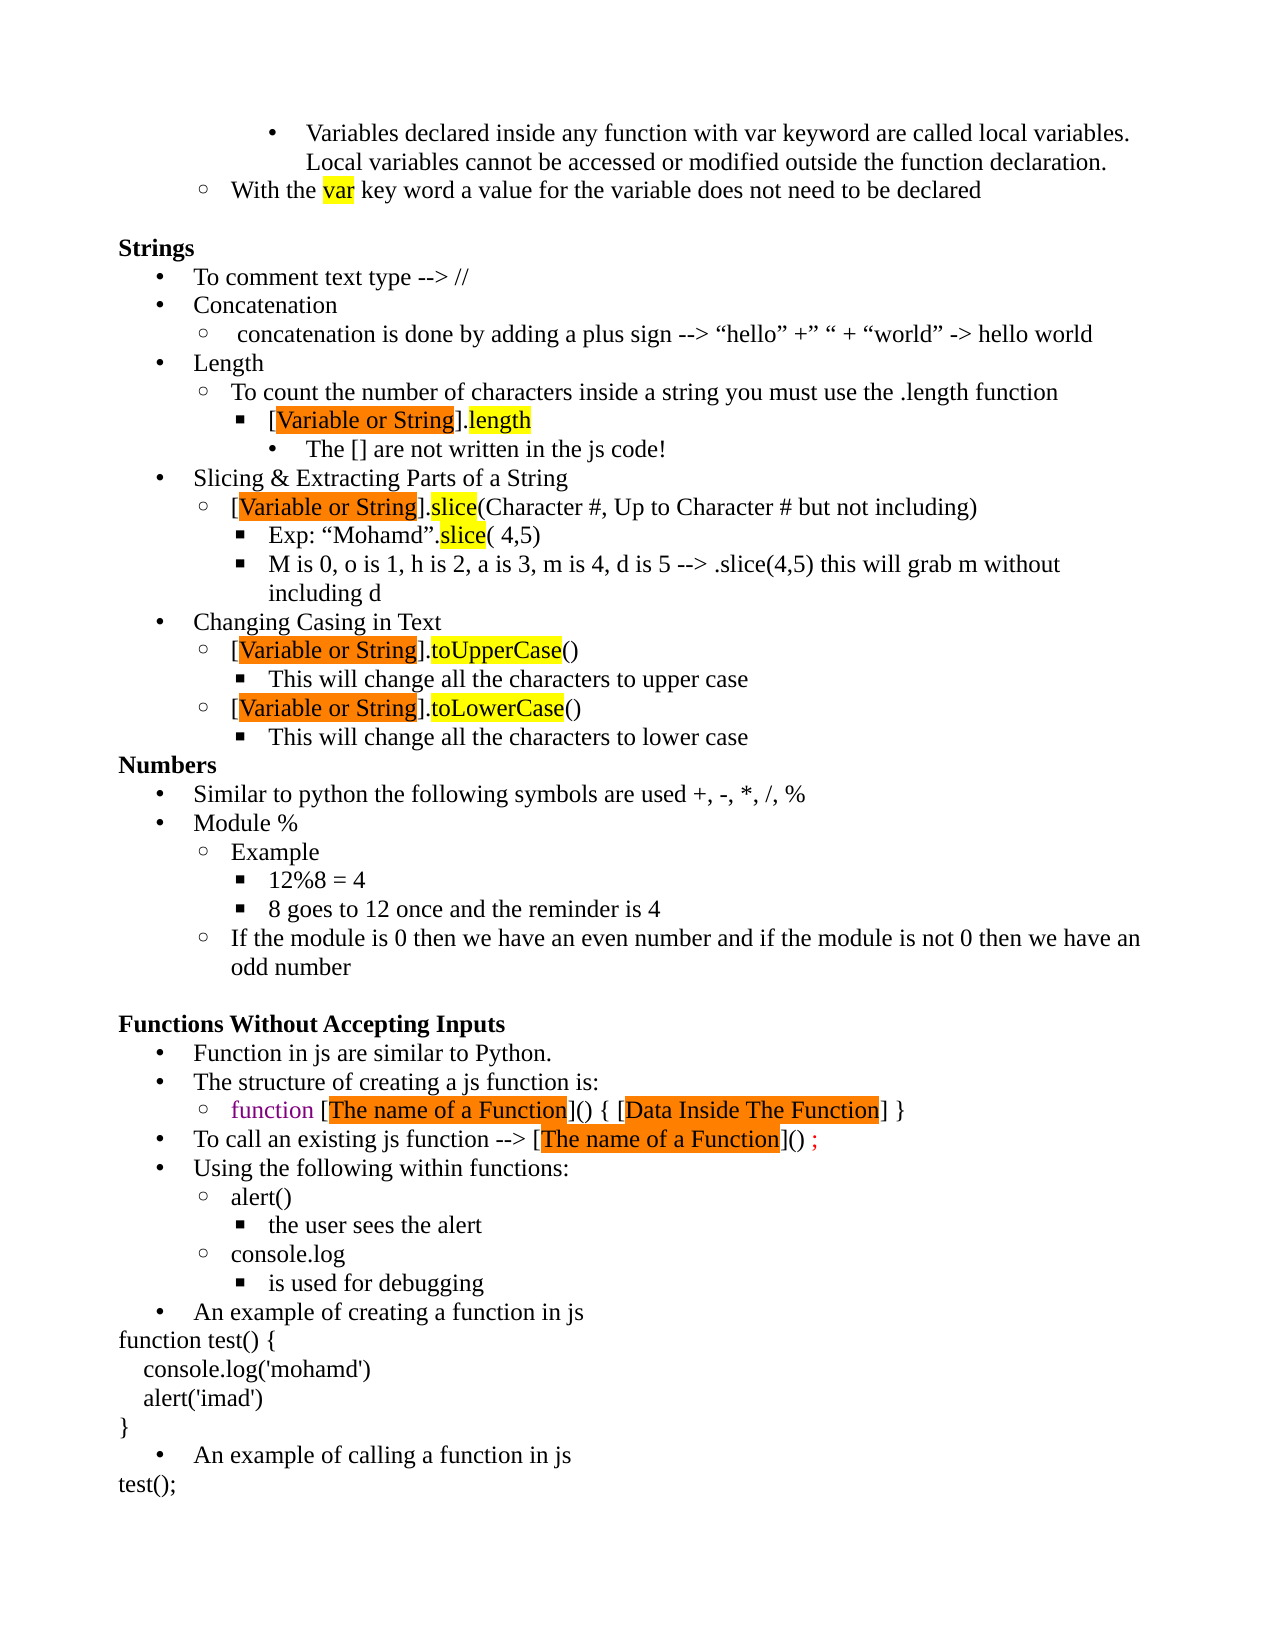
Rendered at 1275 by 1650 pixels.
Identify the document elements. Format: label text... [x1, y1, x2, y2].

list M is 0, o is 1, h is 2, a is 3, m is 4, d is 5 --> .slice(4,5) this will grab m without including d [231, 549, 1157, 607]
text Functions Without Accepting Inputs [118, 1009, 1157, 1038]
list 8 goes to 12 once and the reminder is 4 [231, 894, 1157, 923]
list To comment text type --> // [156, 262, 1157, 291]
list Concatenation [156, 291, 1157, 319]
list Variables declared inside any function with var keyword are called local variables. Local variables cannot be accessed or modified outside the function declaration. [268, 118, 1157, 176]
list function [The name of a Function]() { [Data Inside The Function] } [193, 1096, 1157, 1124]
list console.log [193, 1239, 1157, 1268]
list concatenation is done by adding a plus sign --> “hello” +” “ + “world” -> hello world [193, 319, 1157, 348]
list Using the following within functions: [156, 1153, 1157, 1182]
list An example of creating a function in js [156, 1297, 1157, 1326]
text console.log('mohamd') [118, 1354, 1157, 1383]
list the user sees the alert [231, 1211, 1157, 1239]
text function test() { [118, 1326, 1157, 1354]
list [Variable or String].toUpperCase() [193, 636, 1157, 664]
text alert('imad') [118, 1383, 1157, 1412]
list This will change all the characters to upper case [231, 664, 1157, 693]
list Function in js are similar to Python. [156, 1038, 1157, 1067]
list Module % [156, 808, 1157, 837]
list The structure of creating a js function is: [156, 1067, 1157, 1096]
list An example of calling a function in js [156, 1441, 1157, 1469]
list is used for debugging [231, 1268, 1157, 1297]
list Exp: “Mohamd”.slice( 4,5) [231, 521, 1157, 549]
text Strings [118, 233, 1157, 262]
list 12%8 = 4 [231, 866, 1157, 894]
text } [118, 1412, 1157, 1441]
list Slicing & Extracting Parts of a String [156, 463, 1157, 492]
list Changing Casing in Text [156, 607, 1157, 636]
list Example [193, 837, 1157, 866]
list [Variable or String].slice(Character #, Up to Character # but not including) [193, 492, 1157, 521]
list Length [156, 348, 1157, 377]
list alert() [193, 1182, 1157, 1211]
list If the module is 0 then we have an even number and if the module is not 0 then we have an odd number [193, 923, 1157, 981]
list This will change all the characters to lower case [231, 722, 1157, 751]
list To count the number of characters inside a string you must use the .length function [193, 377, 1157, 406]
text test(); [118, 1469, 1157, 1498]
text Numbers [118, 751, 1157, 779]
list Similar to python the following symbols are used +, -, *, /, % [156, 779, 1157, 808]
list To call an existing js function --> [The name of a Function]() ; [156, 1124, 1157, 1153]
list With the var key word a value for the variable does not need to be declared [193, 176, 1157, 204]
list [Variable or String].toLowerCase() [193, 693, 1157, 722]
list The [] are not written in the js code! [268, 434, 1157, 463]
list [Variable or String].length [231, 406, 1157, 434]
